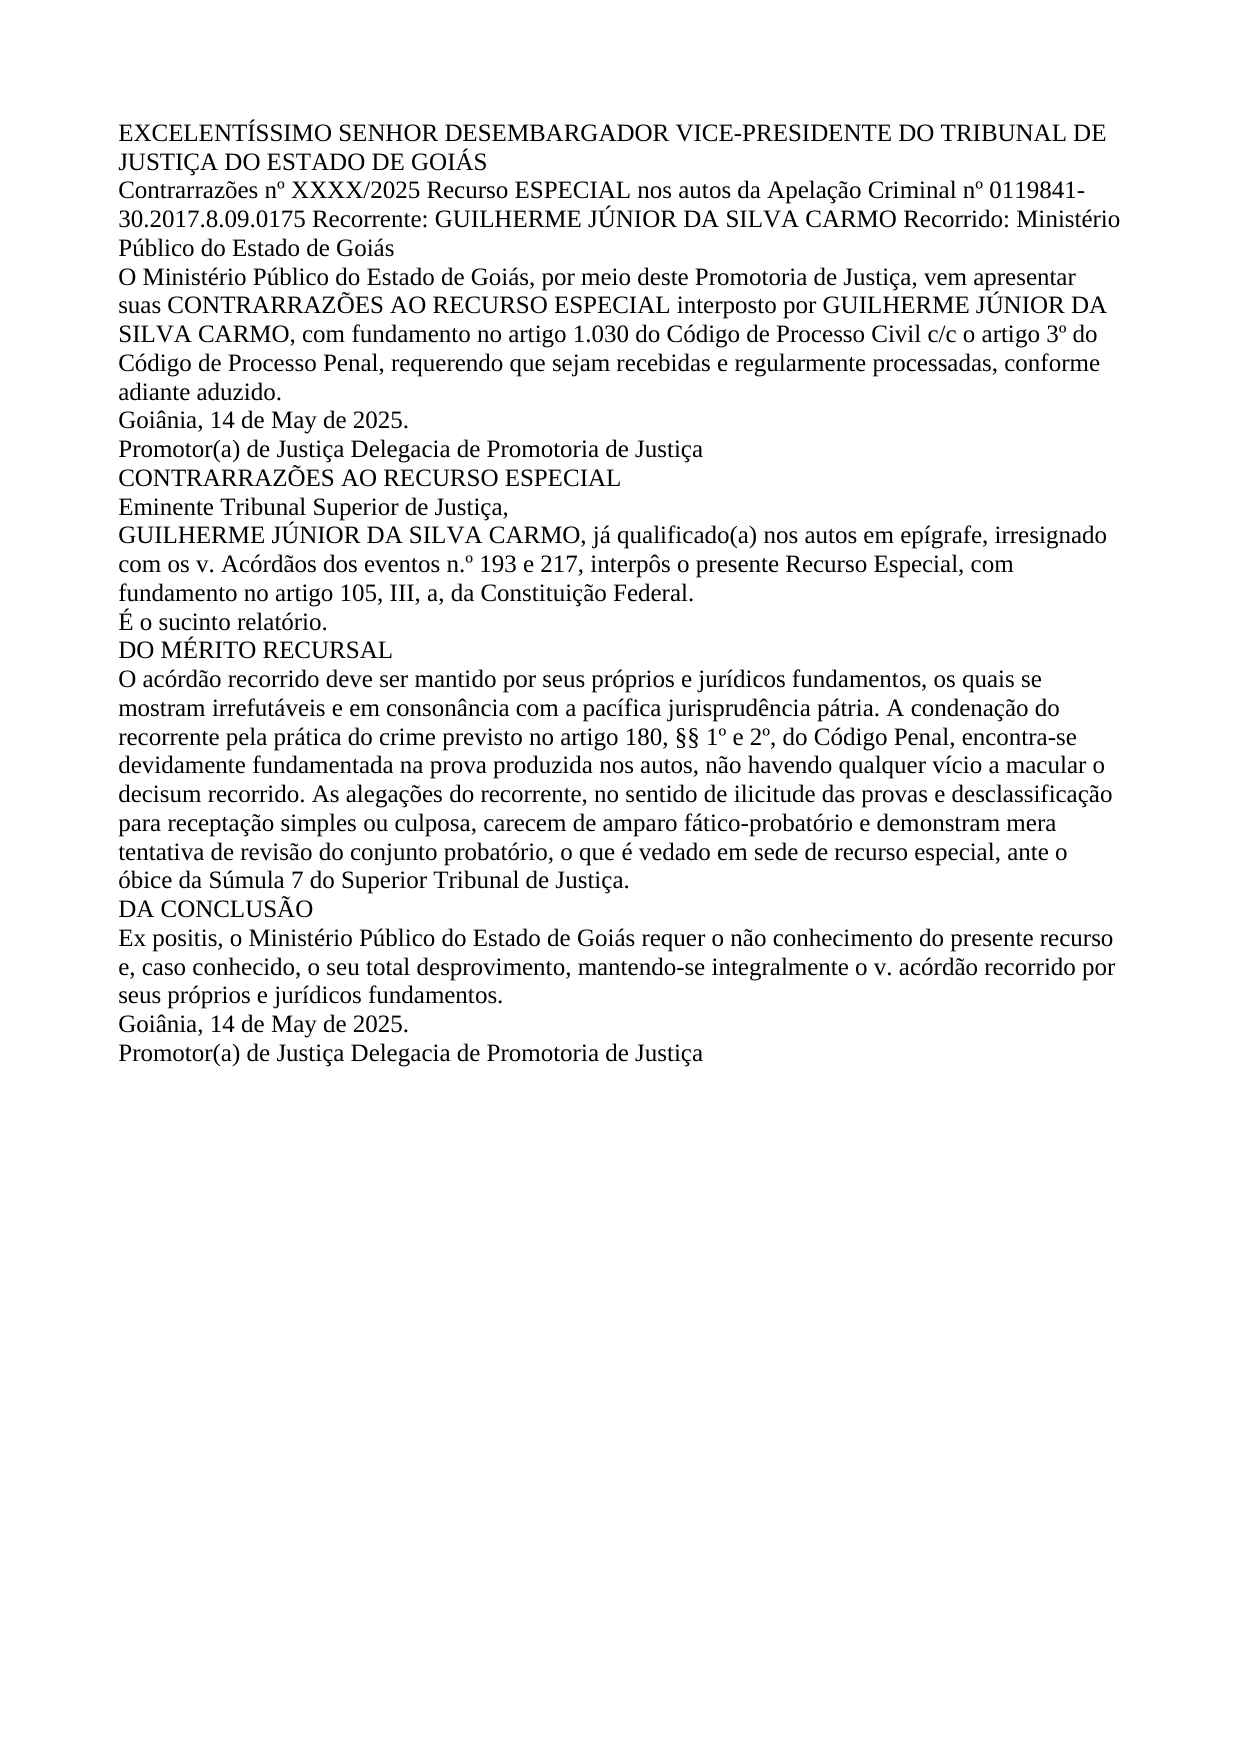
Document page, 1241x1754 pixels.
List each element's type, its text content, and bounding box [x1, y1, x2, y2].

text GUILHERME JÚNIOR DA SILVA CARMO, já qualificado(a) nos autos em epígrafe, irresignado com os v. Acórdãos dos eventos n.º 193 e 217, interpôs o presente Recurso Especial, com fundamento no artigo 105, III, a, da Constituição Federal. [118, 521, 1122, 607]
text Promotor(a) de Justiça Delegacia de Promotoria de Justiça [118, 1038, 1122, 1067]
text CONTRARRAZÕES AO RECURSO ESPECIAL [118, 463, 1122, 492]
text É o sucinto relatório. [118, 607, 1122, 636]
text Ex positis, o Ministério Público do Estado de Goiás requer o não conhecimento do presente recurso e, caso conhecido, o seu total desprovimento, mantendo-se integralmente o v. acórdão recorrido por seus próprios e jurídicos fundamentos. [118, 923, 1122, 1009]
text O Ministério Público do Estado de Goiás, por meio deste Promotoria de Justiça, vem apresentar suas CONTRARRAZÕES AO RECURSO ESPECIAL interposto por GUILHERME JÚNIOR DA SILVA CARMO, com fundamento no artigo 1.030 do Código de Processo Civil c/c o artigo 3º do Código de Processo Penal, requerendo que sejam recebidas e regularmente processadas, conforme adiante aduzido. [118, 262, 1122, 406]
text DO MÉRITO RECURSAL [118, 636, 1122, 664]
text Goiânia, 14 de May de 2025. [118, 1009, 1122, 1038]
text Promotor(a) de Justiça Delegacia de Promotoria de Justiça [118, 434, 1122, 463]
text Eminente Tribunal Superior de Justiça, [118, 492, 1122, 521]
text Contrarrazões nº XXXX/2025 Recurso ESPECIAL nos autos da Apelação Criminal nº 0119841-30.2017.8.09.0175 Recorrente: GUILHERME JÚNIOR DA SILVA CARMO Recorrido: Ministério Público do Estado de Goiás [118, 176, 1122, 262]
text DA CONCLUSÃO [118, 894, 1122, 923]
text EXCELENTÍSSIMO SENHOR DESEMBARGADOR VICE-PRESIDENTE DO TRIBUNAL DE JUSTIÇA DO ESTADO DE GOIÁS [118, 118, 1122, 176]
text O acórdão recorrido deve ser mantido por seus próprios e jurídicos fundamentos, os quais se mostram irrefutáveis e em consonância com a pacífica jurisprudência pátria. A condenação do recorrente pela prática do crime previsto no artigo 180, §§ 1º e 2º, do Código Penal, encontra-se devidamente fundamentada na prova produzida nos autos, não havendo qualquer vício a macular o decisum recorrido. As alegações do recorrente, no sentido de ilicitude das provas e desclassificação para receptação simples ou culposa, carecem de amparo fático-probatório e demonstram mera tentativa de revisão do conjunto probatório, o que é vedado em sede de recurso especial, ante o óbice da Súmula 7 do Superior Tribunal de Justiça. [118, 664, 1122, 894]
text Goiânia, 14 de May de 2025. [118, 406, 1122, 434]
